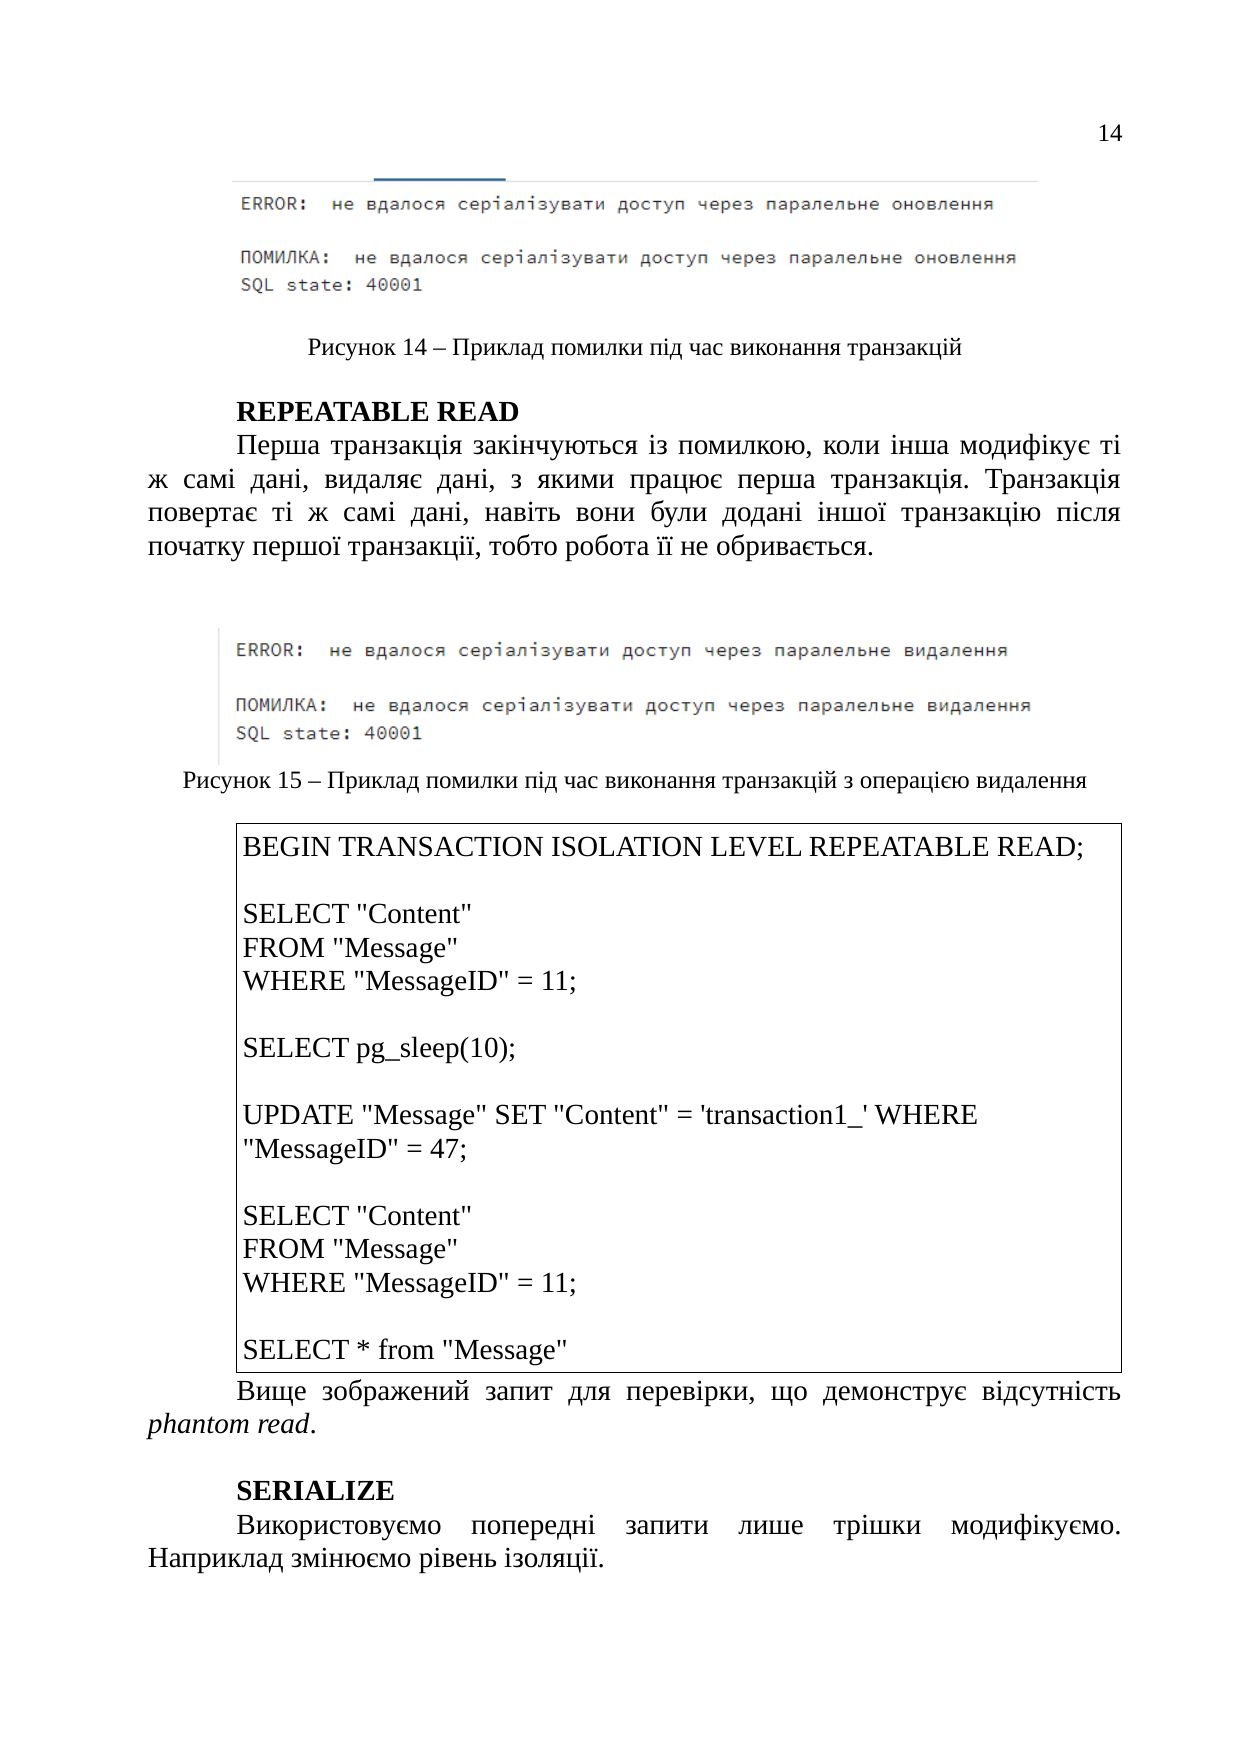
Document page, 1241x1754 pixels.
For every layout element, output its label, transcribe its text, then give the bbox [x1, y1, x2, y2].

text REPEATABLE READ [148, 394, 1122, 427]
text Вище зображений запит для перевірки, що демонструє відсутність phantom read. [148, 1373, 1122, 1440]
picture [231, 176, 1038, 332]
text Перша транзакція закінчуються із помилкою, коли інша модифікує ті ж самі дані, видаляє дані, з якими працює перша транзакція. Транзакція повертає ті ж самі дані, навіть вони були додані іншої транзакцію після початку першої транзакції, тобто робота її не обривається. [148, 427, 1122, 562]
text SERIALIZE [148, 1473, 1122, 1507]
text Рисунок 15 ‒ Приклад помилки під час виконання транзакцій з операцією видалення [148, 765, 1122, 794]
text Рисунок 14 ‒ Приклад помилки під час виконання транзакцій [148, 332, 1122, 360]
text Використовуємо попередні запити лише трішки модифікуємо. Наприклад змінюємо рівень ізоляції. [148, 1507, 1122, 1574]
picture [217, 628, 1052, 765]
table_header BEGIN TRANSACTION ISOLATION LEVEL REPEATABLE READ; SELECT "Content" FROM "Message" WHERE "MessageID" = 11; SELECT pg_sleep(10); UPDATE "Message" SET "Content" = 'transaction1_' WHERE "MessageID" = 47; SELECT "Content" FROM "Message" WHERE "MessageID" = 11; SELECT * from "Message" [237, 824, 1121, 1372]
